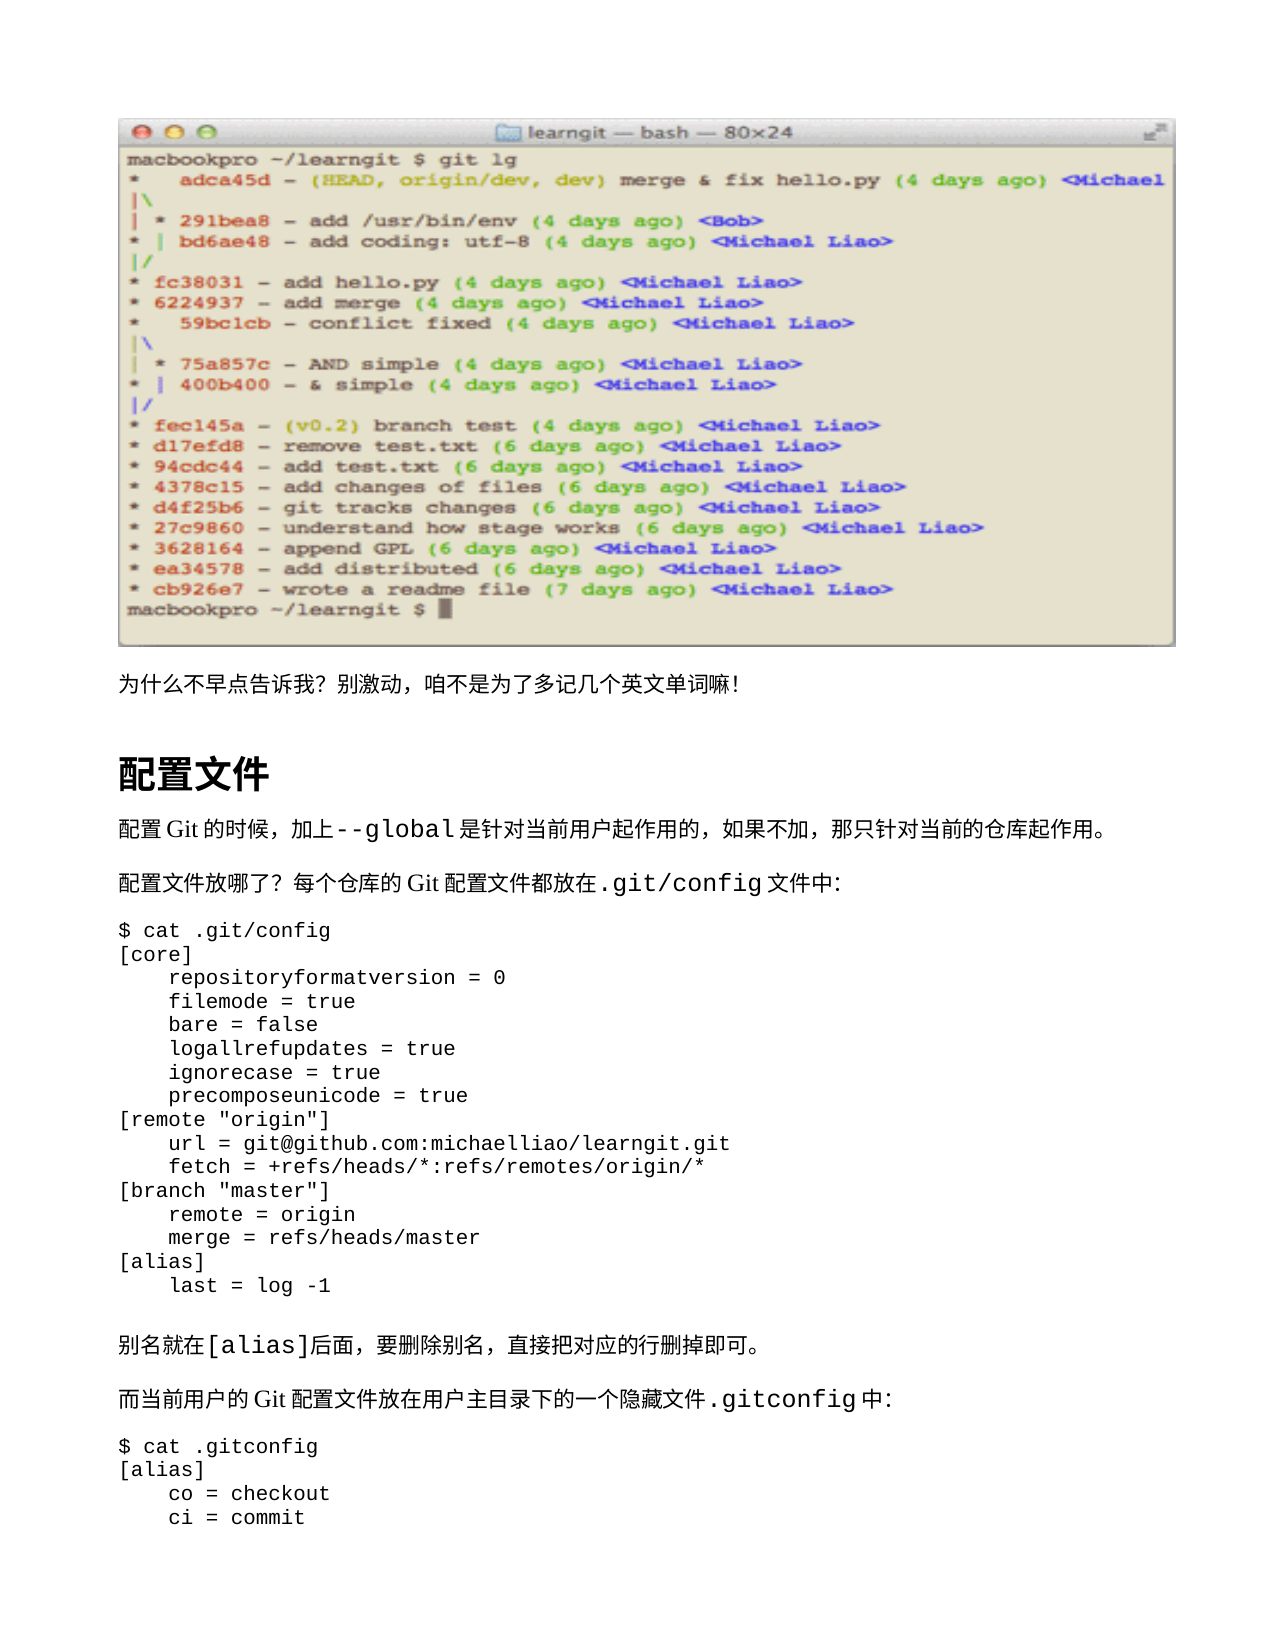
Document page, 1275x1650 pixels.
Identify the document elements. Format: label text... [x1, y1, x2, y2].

text repositoryformatversion = 0 [118, 967, 1157, 991]
text $ cat .git/config [118, 920, 1157, 943]
text [branch "master"] [118, 1180, 1157, 1204]
text ci = commit [118, 1507, 1157, 1530]
text ignorecase = true [118, 1062, 1157, 1085]
text $ cat .gitconfig [118, 1436, 1157, 1459]
text [remote "origin"] [118, 1109, 1157, 1133]
subtitle 配置文件 [118, 744, 1157, 799]
text fetch = +refs/heads/*:refs/remotes/origin/* [118, 1156, 1157, 1180]
text remote = origin [118, 1204, 1157, 1227]
text filemode = true [118, 991, 1157, 1014]
text precomposeunicode = true [118, 1085, 1157, 1109]
text [core] [118, 943, 1157, 967]
text co = checkout [118, 1483, 1157, 1507]
text 为什么不早点告诉我？别激动，咱不是为了多记几个英文单词嘛！ [118, 667, 1157, 698]
text merge = refs/heads/master [118, 1227, 1157, 1251]
text 配置文件放哪了？每个仓库的Git配置文件都放在.git/config文件中： [118, 866, 1157, 899]
text [alias] [118, 1459, 1157, 1483]
text 别名就在[alias]后面，要删除别名，直接把对应的行删掉即可。 [118, 1328, 1157, 1361]
text url = git@github.com:michaelliao/learngit.git [118, 1133, 1157, 1156]
text 而当前用户的Git配置文件放在用户主目录下的一个隐藏文件.gitconfig中： [118, 1382, 1157, 1415]
picture [118, 118, 1176, 647]
text [alias] [118, 1251, 1157, 1274]
text 配置Git的时候，加上--global是针对当前用户起作用的，如果不加，那只针对当前的仓库起作用。 [118, 812, 1157, 845]
text last = log -1 [118, 1274, 1157, 1298]
text logallrefupdates = true [118, 1038, 1157, 1062]
text bare = false [118, 1014, 1157, 1038]
